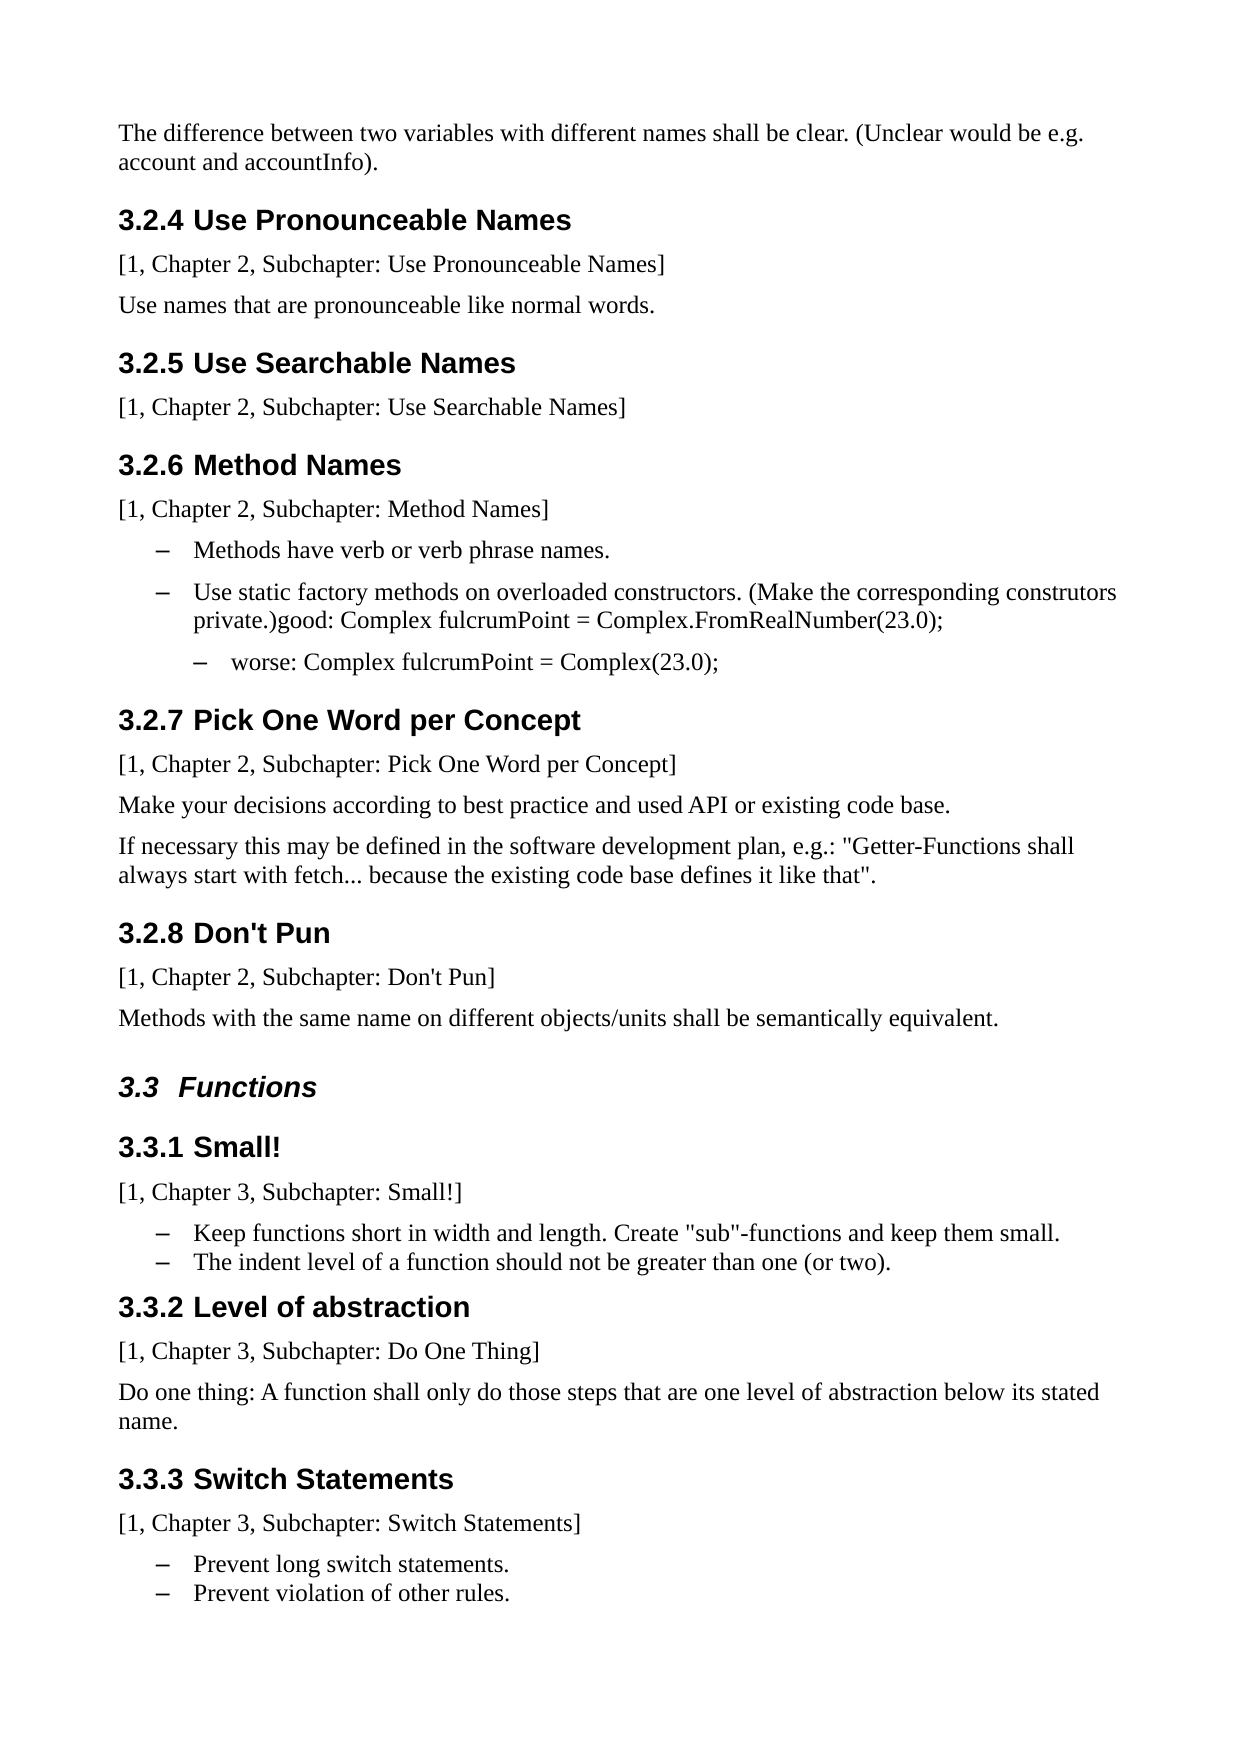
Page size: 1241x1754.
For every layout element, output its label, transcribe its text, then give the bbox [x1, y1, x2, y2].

subtitle Method Names [118, 448, 1122, 482]
list worse: Complex fulcrumPoint = Complex(23.0); [193, 647, 1122, 676]
list The indent level of a function should not be greater than one (or two). [156, 1247, 1122, 1275]
list Prevent long switch statements. [156, 1549, 1122, 1578]
text If necessary this may be defined in the software development plan, e.g.: "Getter-Functions shall always start with fetch... because the existing code base defines it like that". [118, 831, 1122, 889]
subtitle Small! [118, 1130, 1122, 1164]
subtitle Level of abstraction [118, 1290, 1122, 1324]
list Keep functions short in width and length. Create "sub"-functions and keep them small. [156, 1218, 1122, 1247]
text [1, Chapter 3, Subchapter: Do One Thing] [118, 1336, 1122, 1365]
text [1, Chapter 2, Subchapter: Pick One Word per Concept] [118, 749, 1122, 778]
subtitle Use Searchable Names [118, 346, 1122, 380]
text Methods with the same name on different objects/units shall be semantically equivalent. [118, 1003, 1122, 1032]
list Use static factory methods on overloaded constructors. (Make the corresponding construtors private.)good: Complex fulcrumPoint = Complex.FromRealNumber(23.0); [156, 577, 1122, 634]
text [1, Chapter 2, Subchapter: Method Names] [118, 494, 1122, 523]
text Do one thing: A function shall only do those steps that are one level of abstraction below its stated name. [118, 1377, 1122, 1435]
subtitle Functions [118, 1070, 1122, 1103]
text Make your decisions according to best practice and used API or existing code base. [118, 790, 1122, 819]
subtitle Don't Pun [118, 916, 1122, 950]
text [1, Chapter 2, Subchapter: Use Searchable Names] [118, 392, 1122, 421]
text Use names that are pronounceable like normal words. [118, 290, 1122, 319]
text [1, Chapter 2, Subchapter: Use Pronounceable Names] [118, 249, 1122, 278]
list Methods have verb or verb phrase names. [156, 536, 1122, 564]
subtitle Switch Statements [118, 1462, 1122, 1496]
list Prevent violation of other rules. [156, 1578, 1122, 1607]
subtitle Use Pronounceable Names [118, 203, 1122, 236]
text The difference between two variables with different names shall be clear. (Unclear would be e.g. account and accountInfo). [118, 118, 1122, 176]
text [1, Chapter 3, Subchapter: Switch Statements] [118, 1508, 1122, 1537]
subtitle Pick One Word per Concept [118, 703, 1122, 736]
text [1, Chapter 2, Subchapter: Don't Pun] [118, 962, 1122, 991]
text [1, Chapter 3, Subchapter: Small!] [118, 1177, 1122, 1205]
